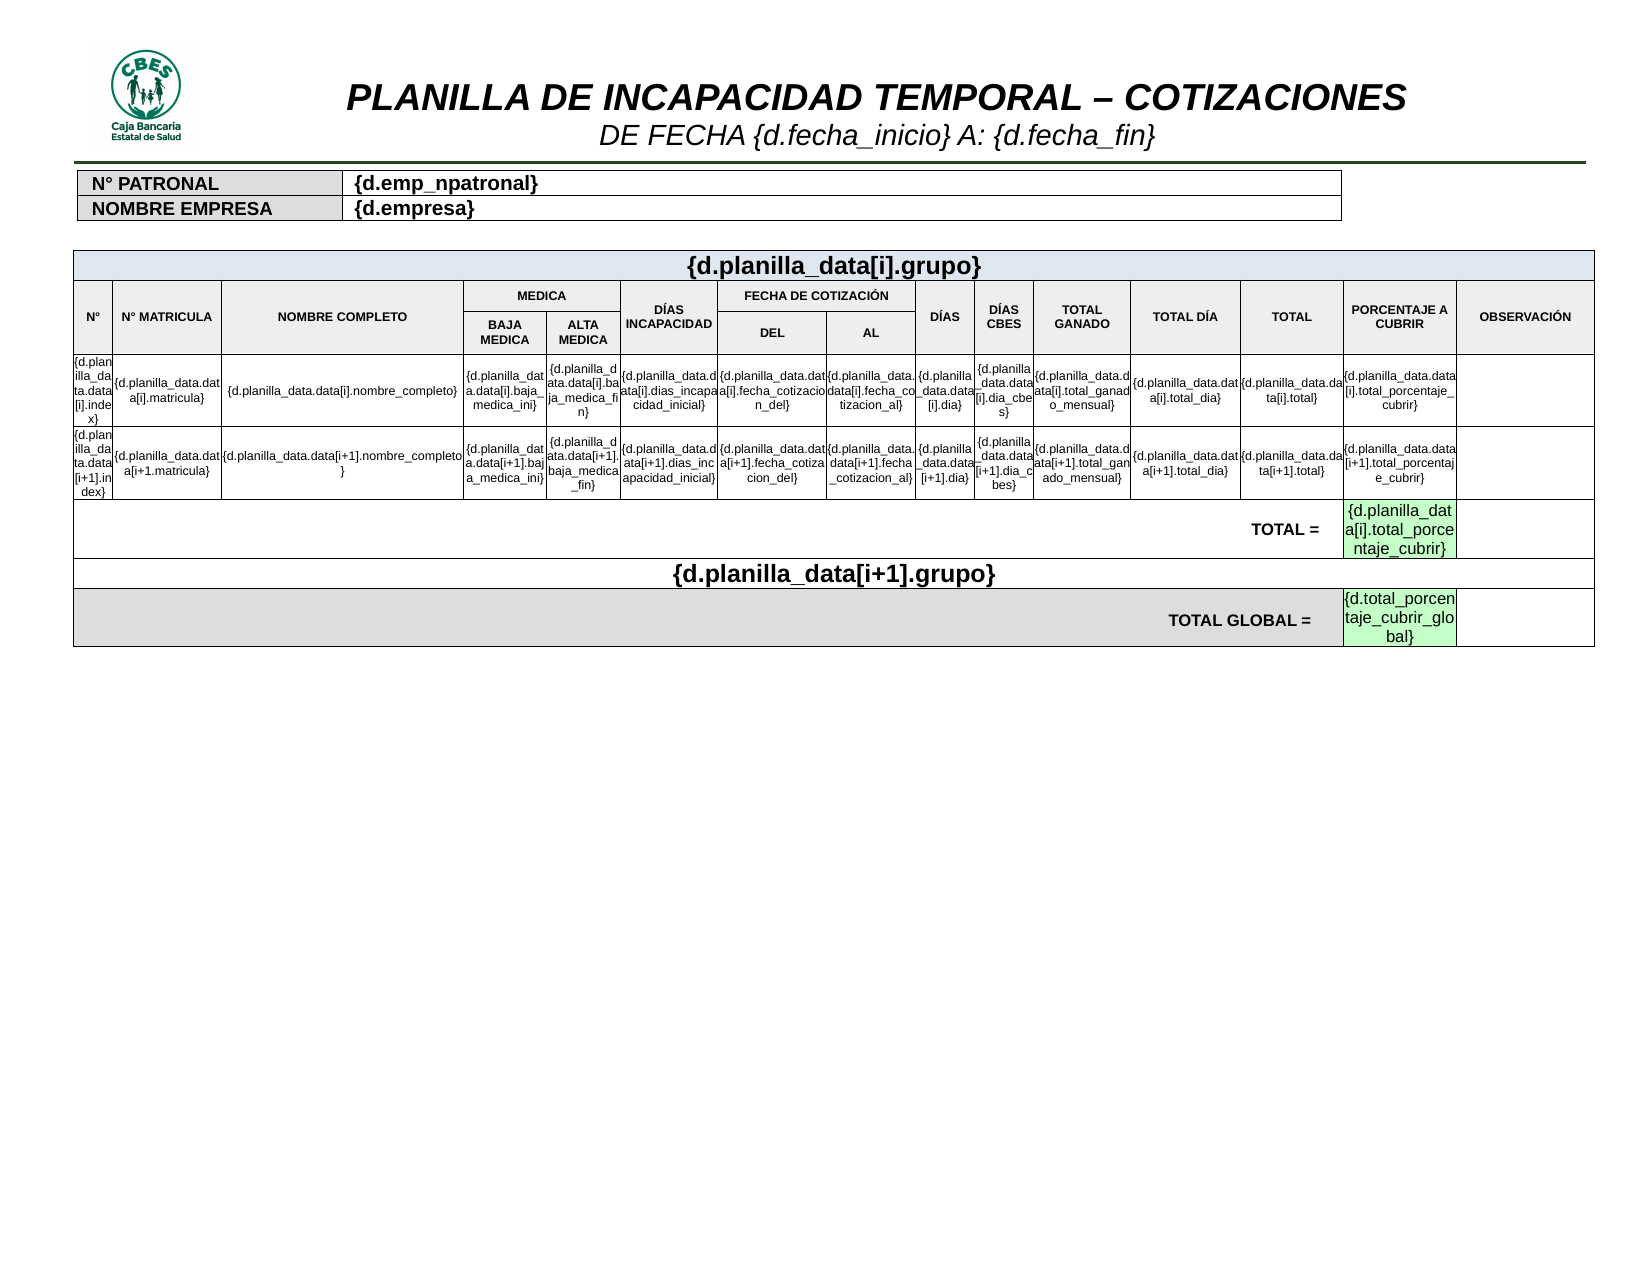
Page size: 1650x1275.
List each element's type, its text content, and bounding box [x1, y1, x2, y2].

table_cell TOTAL GLOBAL = [74, 589, 1343, 646]
table_cell {d.empresa} [343, 196, 1341, 220]
table_cell {d.planilla_data.data[i+1].dia} [916, 427, 974, 499]
table_cell N° MATRICULA [113, 281, 221, 353]
text PLANILLA DE INCAPACIDAD TEMPORAL – COTIZACIONES [252, 75, 1506, 118]
table_cell {d.planilla_data.data[i+1].baja_medica_ini} [464, 427, 546, 499]
table_header N° PATRONAL [78, 171, 342, 195]
table_cell TOTAL [1241, 281, 1343, 353]
table_cell TOTAL DÍA [1131, 281, 1240, 353]
table_cell DÍAS [916, 281, 974, 353]
table_cell [1457, 427, 1594, 499]
table_cell {d.planilla_data.data[i+1].total_porcentaje_cubrir} [1344, 427, 1456, 499]
table_cell NOMBRE EMPRESA [78, 196, 342, 220]
table_cell {d.total_porcentaje_cubrir_global} [1344, 589, 1456, 646]
table_cell {d.planilla_data.data[i].dia_cbes} [975, 355, 1033, 426]
table_cell {d.planilla_data.data[i+1.matricula} [113, 427, 221, 499]
table_cell TOTAL = [74, 500, 1343, 558]
table_cell {d.planilla_data.data[i].fecha_cotizacion_al} [827, 355, 915, 426]
table_cell AL [827, 312, 915, 353]
table_cell OBSERVACIÓN [1457, 281, 1594, 353]
table_cell {d.planilla_data.data[i].nombre_completo} [222, 355, 463, 426]
table_cell {d.planilla_data.data[i].fecha_cotizacion_del} [718, 355, 826, 426]
table_cell {d.planilla_data[i+1].grupo} [74, 559, 1594, 588]
text DE FECHA {d.fecha_inicio} A: {d.fecha_fin} [252, 118, 1506, 152]
table_cell NOMBRE COMPLETO [222, 281, 463, 353]
table_cell {d.planilla_data.data[i+1].total_dia} [1131, 427, 1240, 499]
table_cell {d.planilla_data.data[i+1].total} [1241, 427, 1343, 499]
table_cell DÍAS INCAPACIDAD [621, 281, 717, 353]
table_cell {d.planilla_data.data[i].dia} [916, 355, 974, 426]
table_cell {d.planilla_data[i].total_porcentaje_cubrir} [1344, 500, 1456, 558]
table_cell {d.planilla_data.data[i].total_porcentaje_cubrir} [1344, 355, 1456, 426]
table_cell [1457, 589, 1594, 646]
table_cell {d.planilla_data.data[i+1].total_ganado_mensual} [1034, 427, 1130, 499]
table_cell {d.planilla_data.data[i].baja_medica_fin} [547, 355, 620, 426]
table_cell {d.planilla_data.data[i].index} [74, 355, 112, 426]
table_cell {d.planilla_data.data[i].baja_medica_ini} [464, 355, 546, 426]
table_cell ALTA MEDICA [547, 312, 620, 353]
table_cell N° [74, 281, 112, 353]
table_cell PORCENTAJE A CUBRIR [1344, 281, 1456, 353]
table_cell [1457, 500, 1594, 558]
table_cell {d.planilla_data.data[i].total_dia} [1131, 355, 1240, 426]
table_cell BAJA MEDICA [464, 312, 546, 353]
table_cell MEDICA [464, 281, 620, 311]
table_cell {d.planilla_data.data[i].total_ganado_mensual} [1034, 355, 1130, 426]
table_cell {d.planilla_data.data[i+1].fecha_cotizacion_al} [827, 427, 915, 499]
table_cell {d.planilla_data.data[i+1].dias_incapacidad_inicial} [621, 427, 717, 499]
table_header {d.emp_npatronal} [343, 171, 1341, 195]
table_cell {d.planilla_data.data[i+1].dia_cbes} [975, 427, 1033, 499]
table_cell [1457, 355, 1594, 426]
table_header {d.planilla_data[i].grupo} [74, 251, 1594, 280]
table_cell {d.planilla_data.data[i].total} [1241, 355, 1343, 426]
table_cell {d.planilla_data.data[i+1].nombre_completo} [222, 427, 463, 499]
table_cell {d.planilla_data.data[i].dias_incapacidad_inicial} [621, 355, 717, 426]
table_cell DÍAS CBES [975, 281, 1033, 353]
table_cell {d.planilla_data.data[i].matricula} [113, 355, 221, 426]
table_cell {d.planilla_data.data[i+1].baja_medica_fin} [547, 427, 620, 499]
table_cell {d.planilla_data.data[i+1].fecha_cotizacion_del} [718, 427, 826, 499]
table_cell DEL [718, 312, 826, 353]
table_cell TOTAL GANADO [1034, 281, 1130, 353]
table_cell {d.planilla_data.data[i+1].index} [74, 427, 112, 499]
table_cell FECHA DE COTIZACIÓN [718, 281, 915, 311]
